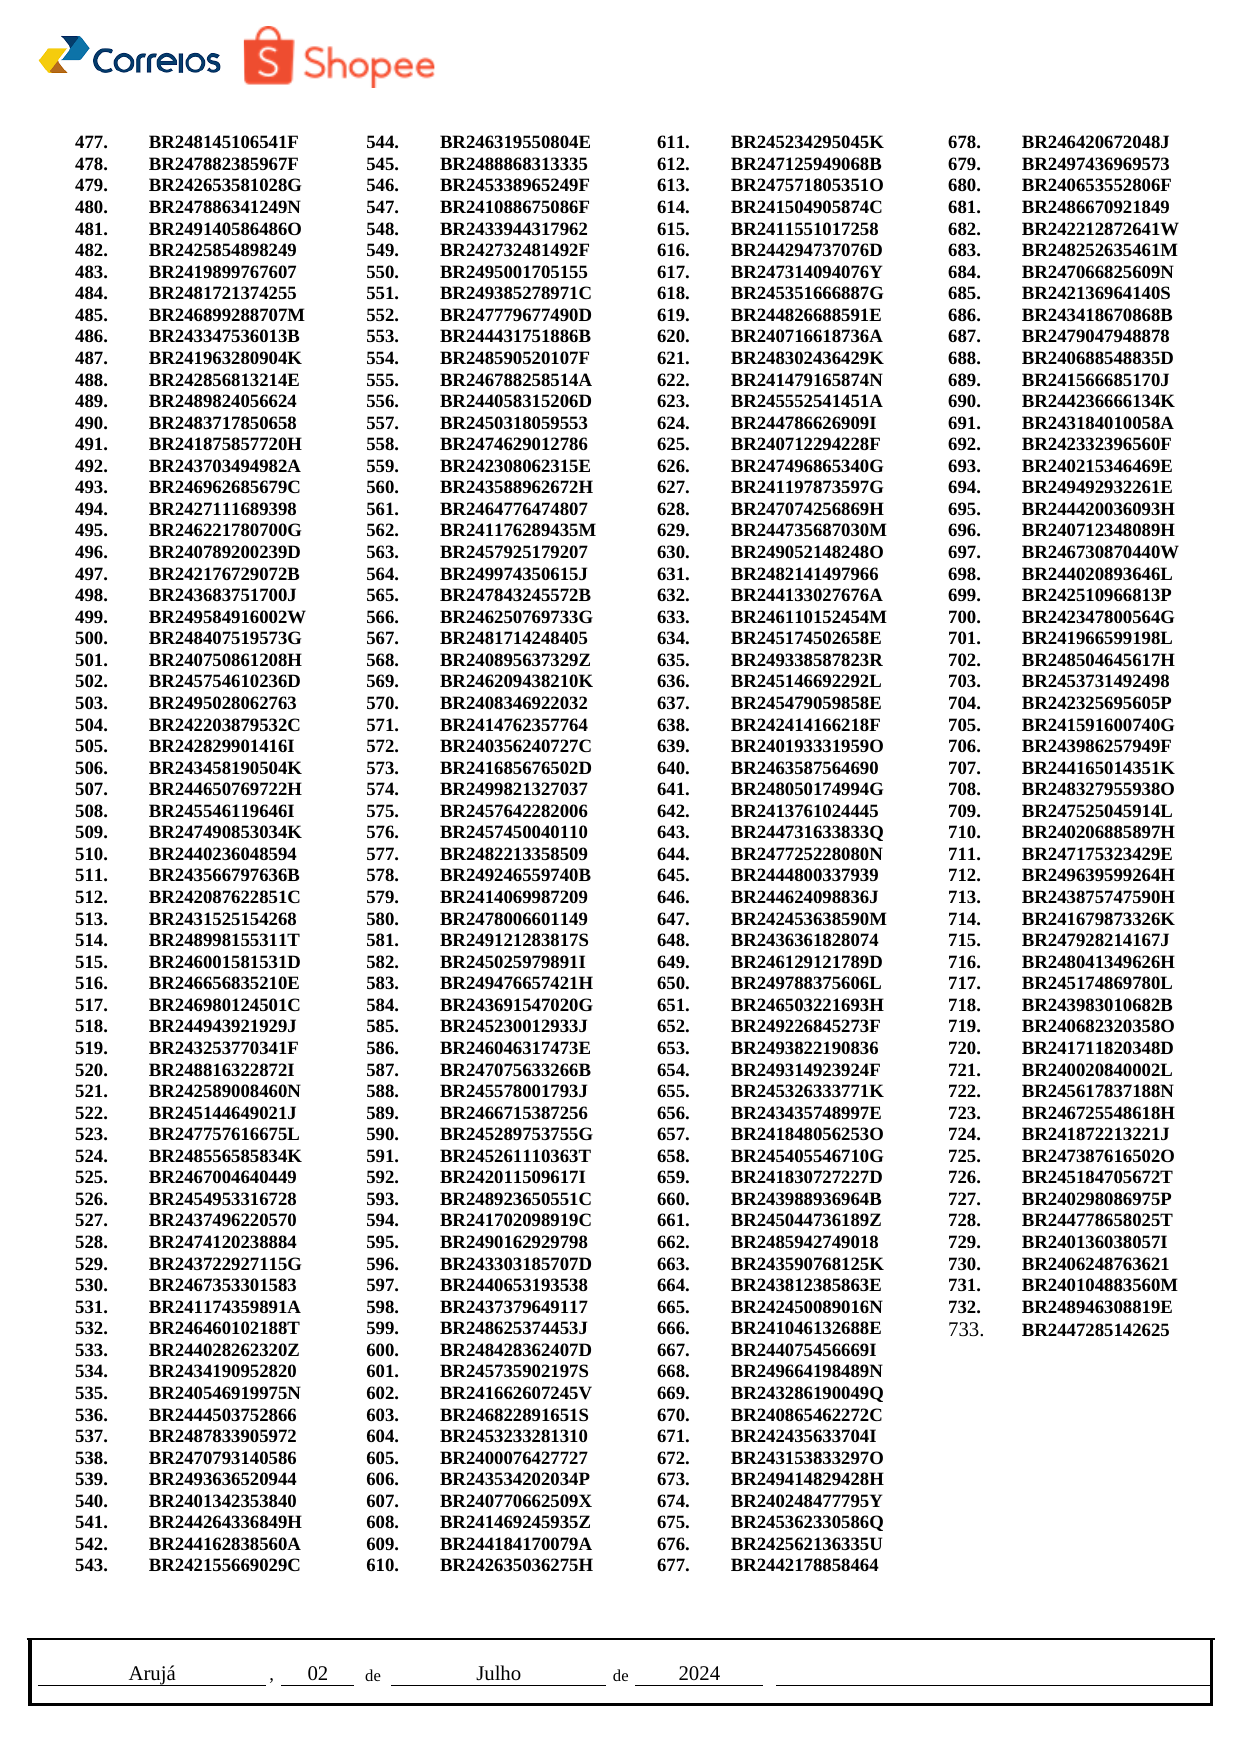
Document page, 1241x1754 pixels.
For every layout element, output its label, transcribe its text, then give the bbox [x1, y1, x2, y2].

list BR247571805351O [657, 174, 911, 196]
list BR2437379649117 [366, 1296, 620, 1317]
list BR246962685679C [75, 476, 329, 498]
list BR248998155311T [75, 929, 329, 951]
list BR248327955938O [948, 778, 1240, 800]
list BR247779677490D [366, 304, 620, 325]
list BR246209438210K [366, 670, 620, 692]
list BR247125949068B [657, 153, 911, 174]
list BR243986257949F [948, 735, 1240, 757]
list BR248625374453J [366, 1317, 620, 1339]
list BR244294737076D [657, 239, 911, 261]
list BR241197873597G [657, 476, 911, 498]
list BR244735687030M [657, 519, 911, 541]
list BR2497436969573 [948, 153, 1240, 174]
list BR242325695605P [948, 692, 1240, 713]
list BR2414069987209 [366, 886, 620, 907]
list BR240356240727C [366, 735, 620, 757]
list BR245362330586Q [657, 1511, 911, 1533]
list BR242155669029C [75, 1554, 329, 1576]
list BR243303185707D [366, 1252, 620, 1274]
list BR247074256869H [657, 498, 911, 519]
list BR244133027676A [657, 584, 911, 606]
list BR2453731492498 [948, 670, 1240, 692]
list BR247490853034K [75, 821, 329, 843]
list BR245261110363T [366, 1145, 620, 1166]
list BR244786626909I [657, 412, 911, 433]
list BR2431525154268 [75, 907, 329, 929]
list BR244624098836J [657, 886, 911, 907]
list BR240248477795Y [657, 1490, 911, 1511]
list BR243588962672H [366, 476, 620, 498]
list BR242856813214E [75, 368, 329, 390]
list BR240750861208H [75, 649, 329, 670]
list BR244028262320Z [75, 1339, 329, 1360]
list BR244731633833Q [657, 821, 911, 843]
list BR2450318059553 [366, 412, 620, 433]
list BR246046317473E [366, 1037, 620, 1058]
list BR246730870440W [948, 541, 1240, 562]
list BR244943921929J [75, 1015, 329, 1037]
list BR241966599198L [948, 627, 1240, 649]
list BR248590520107F [366, 347, 620, 368]
list BR249492932261E [948, 476, 1240, 498]
list BR248050174994G [657, 778, 911, 800]
list BR249788375606L [657, 972, 911, 994]
list BR244184170079A [366, 1533, 620, 1554]
list BR2406248763621 [948, 1252, 1240, 1274]
list BR248302436429K [657, 347, 911, 368]
list BR240104883560M [948, 1274, 1240, 1296]
list BR240712294228F [657, 433, 911, 455]
list BR246725548618H [948, 1102, 1240, 1123]
list BR245326333771K [657, 1080, 911, 1102]
list BR245174502658E [657, 627, 911, 649]
list BR241504905874C [657, 196, 911, 217]
list BR244020893646L [948, 562, 1240, 584]
list BR245735902197S [366, 1360, 620, 1382]
list BR245405546710G [657, 1145, 911, 1166]
list BR248252635461M [948, 239, 1240, 261]
list BR243418670868B [948, 304, 1240, 325]
list BR240688548835D [948, 347, 1240, 368]
list BR246319550804E [366, 131, 620, 153]
list BR2425854898249 [75, 239, 329, 261]
list BR248145106541F [75, 131, 329, 153]
list BR245174869780L [948, 972, 1240, 994]
list BR248816322872I [75, 1058, 329, 1080]
list BR249246559740B [366, 864, 620, 886]
list BR247525045914L [948, 800, 1240, 821]
list BR240895637329Z [366, 649, 620, 670]
list BR246110152454M [657, 606, 911, 627]
list BR2444800337939 [657, 864, 911, 886]
list BR245754610236D [75, 670, 329, 692]
list BR241685676502D [366, 757, 620, 778]
list BR245617837188N [948, 1080, 1240, 1102]
list BR242435633704I [657, 1425, 911, 1447]
list BR243683751700J [75, 584, 329, 606]
list BR241479165874N [657, 368, 911, 390]
list BR243691547020G [366, 994, 620, 1015]
list BR246250769733G [366, 606, 620, 627]
list BR248504645617H [948, 649, 1240, 670]
list BR249476657421H [366, 972, 620, 994]
list BR245552541451A [657, 390, 911, 412]
list BR243722927115G [75, 1252, 329, 1274]
list BR242136964140S [948, 282, 1240, 304]
list BR247496865340G [657, 455, 911, 476]
list BR246899288707M [75, 304, 329, 325]
list BR241963280904K [75, 347, 329, 368]
list BR241848056253O [657, 1123, 911, 1145]
list BR240215346469E [948, 455, 1240, 476]
list BR241875857720H [75, 433, 329, 455]
list BR2474629012786 [366, 433, 620, 455]
list BR248946308819E [948, 1296, 1240, 1317]
list BR2440236048594 [75, 843, 329, 864]
list BR242347800564G [948, 606, 1240, 627]
list BR247843245572B [366, 584, 620, 606]
list BR247066825609N [948, 261, 1240, 282]
list BR242562136335U [657, 1533, 911, 1554]
list BR248407519573G [75, 627, 329, 649]
list BR241872213221J [948, 1123, 1240, 1145]
list BR2444503752866 [75, 1403, 329, 1425]
list BR249664198489N [657, 1360, 911, 1382]
list BR244165014351K [948, 757, 1240, 778]
list BR240682320358O [948, 1015, 1240, 1037]
list BR2414762357764 [366, 713, 620, 735]
list BR242332396560F [948, 433, 1240, 455]
list BR242011509617I [366, 1166, 620, 1188]
list BR243703494982A [75, 455, 329, 476]
list BR244236666134K [948, 390, 1240, 412]
list BR2400076427727 [366, 1447, 620, 1468]
list BR2482141497966 [657, 562, 911, 584]
list BR242087622851C [75, 886, 329, 907]
list BR2411551017258 [657, 217, 911, 239]
list BR246129121789D [657, 951, 911, 972]
list BR248556585834K [75, 1145, 329, 1166]
list BR241830727227D [657, 1166, 911, 1188]
list BR2467004640449 [75, 1166, 329, 1188]
list BR2467353301583 [75, 1274, 329, 1296]
list BR2440653193538 [366, 1274, 620, 1296]
list BR2419899767607 [75, 261, 329, 282]
list BR246980124501C [75, 994, 329, 1015]
list BR2457450040110 [366, 821, 620, 843]
list BR245146692292L [657, 670, 911, 692]
list BR2463587564690 [657, 757, 911, 778]
list BR246822891651S [366, 1403, 620, 1425]
list BR245338965249F [366, 174, 620, 196]
list BR244264336849H [75, 1511, 329, 1533]
list BR246420672048J [948, 131, 1240, 153]
list BR246221780700G [75, 519, 329, 541]
list BR2485942749018 [657, 1231, 911, 1252]
list BR2427111689398 [75, 498, 329, 519]
list BR240546919975N [75, 1382, 329, 1403]
list BR243153833297O [657, 1447, 911, 1468]
list BR240712348089H [948, 519, 1240, 541]
list BR245025979891I [366, 951, 620, 972]
list BR2493822190836 [657, 1037, 911, 1058]
list BR2493636520944 [75, 1468, 329, 1490]
list BR240136038057I [948, 1231, 1240, 1252]
list BR2481721374255 [75, 282, 329, 304]
list BR2457642282006 [366, 800, 620, 821]
list BR242829901416I [75, 735, 329, 757]
list BR241679873326K [948, 907, 1240, 929]
list BR245144649021J [75, 1102, 329, 1123]
list BR243534202034P [366, 1468, 620, 1490]
list BR242212872641W [948, 217, 1240, 239]
list BR249974350615J [366, 562, 620, 584]
list BR242453638590M [657, 907, 911, 929]
list BR2466715387256 [366, 1102, 620, 1123]
list BR2487833905972 [75, 1425, 329, 1447]
list BR241711820348D [948, 1037, 1240, 1058]
list BR241469245935Z [366, 1511, 620, 1533]
list BR2442178858464 [657, 1554, 911, 1576]
list BR244650769722H [75, 778, 329, 800]
list BR243812385863E [657, 1274, 911, 1296]
list BR241176289435M [366, 519, 620, 541]
list BR247725228080N [657, 843, 911, 864]
list BR246656835210E [75, 972, 329, 994]
list BR249226845273F [657, 1015, 911, 1037]
list BR2434190952820 [75, 1360, 329, 1382]
list BR247886341249N [75, 196, 329, 217]
list BR249314923924F [657, 1058, 911, 1080]
list BR241174359891A [75, 1296, 329, 1317]
list BR2470793140586 [75, 1447, 329, 1468]
list BR243253770341F [75, 1037, 329, 1058]
list BR2478006601149 [366, 907, 620, 929]
list BR245230012933J [366, 1015, 620, 1037]
list BR245351666887G [657, 282, 911, 304]
list BR240789200239D [75, 541, 329, 562]
list BR241662607245V [366, 1382, 620, 1403]
list BR240770662509X [366, 1490, 620, 1511]
list BR242732481492F [366, 239, 620, 261]
list BR247175323429E [948, 843, 1240, 864]
list BR245578001793J [366, 1080, 620, 1102]
list BR241591600740G [948, 713, 1240, 735]
list BR2433944317962 [366, 217, 620, 239]
list BR248923650551C [366, 1188, 620, 1209]
list BR245546119646I [75, 800, 329, 821]
list BR249385278971C [366, 282, 620, 304]
list BR240020840002L [948, 1058, 1240, 1080]
list BR245184705672T [948, 1166, 1240, 1188]
list BR2488868313335 [366, 153, 620, 174]
list BR2482213358509 [366, 843, 620, 864]
list BR241702098919C [366, 1209, 620, 1231]
list BR243435748997E [657, 1102, 911, 1123]
list BR241046132688E [657, 1317, 911, 1339]
list BR244826688591E [657, 304, 911, 325]
list BR249140586486O [75, 217, 329, 239]
list BR2437496220570 [75, 1209, 329, 1231]
list BR246788258514A [366, 368, 620, 390]
list BR2401342353840 [75, 1490, 329, 1511]
list BR2474120238884 [75, 1231, 329, 1252]
list BR243983010682B [948, 994, 1240, 1015]
list BR243458190504K [75, 757, 329, 778]
list BR249338587823R [657, 649, 911, 670]
list BR244431751886B [366, 325, 620, 347]
list BR242635036275H [366, 1554, 620, 1576]
list BR243347536013B [75, 325, 329, 347]
list BR2413761024445 [657, 800, 911, 821]
list BR244420036093H [948, 498, 1240, 519]
list BR2483717850658 [75, 412, 329, 433]
list BR243875747590H [948, 886, 1240, 907]
list BR2436361828074 [657, 929, 911, 951]
list BR247314094076Y [657, 261, 911, 282]
list BR248428362407D [366, 1339, 620, 1360]
list BR242589008460N [75, 1080, 329, 1102]
list BR2489824056624 [75, 390, 329, 412]
list BR240653552806F [948, 174, 1240, 196]
list BR249121283817S [366, 929, 620, 951]
list BR249584916002W [75, 606, 329, 627]
list BR240716618736A [657, 325, 911, 347]
list BR243988936964B [657, 1188, 911, 1209]
list BR2495028062763 [75, 692, 329, 713]
list BR243286190049Q [657, 1382, 911, 1403]
list BR246460102188T [75, 1317, 329, 1339]
list BR247387616502O [948, 1145, 1240, 1166]
list BR2408346922032 [366, 692, 620, 713]
list BR240865462272C [657, 1403, 911, 1425]
list BR2453233281310 [366, 1425, 620, 1447]
list BR240193331959O [657, 735, 911, 757]
list BR245479059858E [657, 692, 911, 713]
list BR241088675086F [366, 196, 620, 217]
list BR244162838560A [75, 1533, 329, 1554]
list BR240206885897H [948, 821, 1240, 843]
list BR2457925179207 [366, 541, 620, 562]
list BR247928214167J [948, 929, 1240, 951]
list BR242510966813P [948, 584, 1240, 606]
list BR2464776474807 [366, 498, 620, 519]
list BR246503221693H [657, 994, 911, 1015]
list BR244778658025T [948, 1209, 1240, 1231]
list BR242308062315E [366, 455, 620, 476]
list BR242414166218F [657, 713, 911, 735]
list BR243590768125K [657, 1252, 911, 1274]
list BR243566797636B [75, 864, 329, 886]
list BR247757616675L [75, 1123, 329, 1145]
list BR240298086975P [948, 1188, 1240, 1209]
list BR2495001705155 [366, 261, 620, 282]
list BR244075456669I [657, 1339, 911, 1360]
list BR2499821327037 [366, 778, 620, 800]
list BR243184010058A [948, 412, 1240, 433]
list BR242450089016N [657, 1296, 911, 1317]
list BR242176729072B [75, 562, 329, 584]
list BR241566685170J [948, 368, 1240, 390]
list BR249052148248O [657, 541, 911, 562]
list BR245234295045K [657, 131, 911, 153]
list BR2481714248405 [366, 627, 620, 649]
list BR249414829428H [657, 1468, 911, 1490]
list BR2454953316728 [75, 1188, 329, 1209]
list BR2479047948878 [948, 325, 1240, 347]
list BR247075633266B [366, 1058, 620, 1080]
list BR249639599264H [948, 864, 1240, 886]
list BR2447285142625 [948, 1317, 1240, 1341]
list BR2486670921849 [948, 196, 1240, 217]
list BR246001581531D [75, 951, 329, 972]
list BR245289753755G [366, 1123, 620, 1145]
list BR248041349626H [948, 951, 1240, 972]
list BR242653581028G [75, 174, 329, 196]
list BR244058315206D [366, 390, 620, 412]
list BR2490162929798 [366, 1231, 620, 1252]
list BR245044736189Z [657, 1209, 911, 1231]
list BR247882385967F [75, 153, 329, 174]
list BR242203879532C [75, 713, 329, 735]
